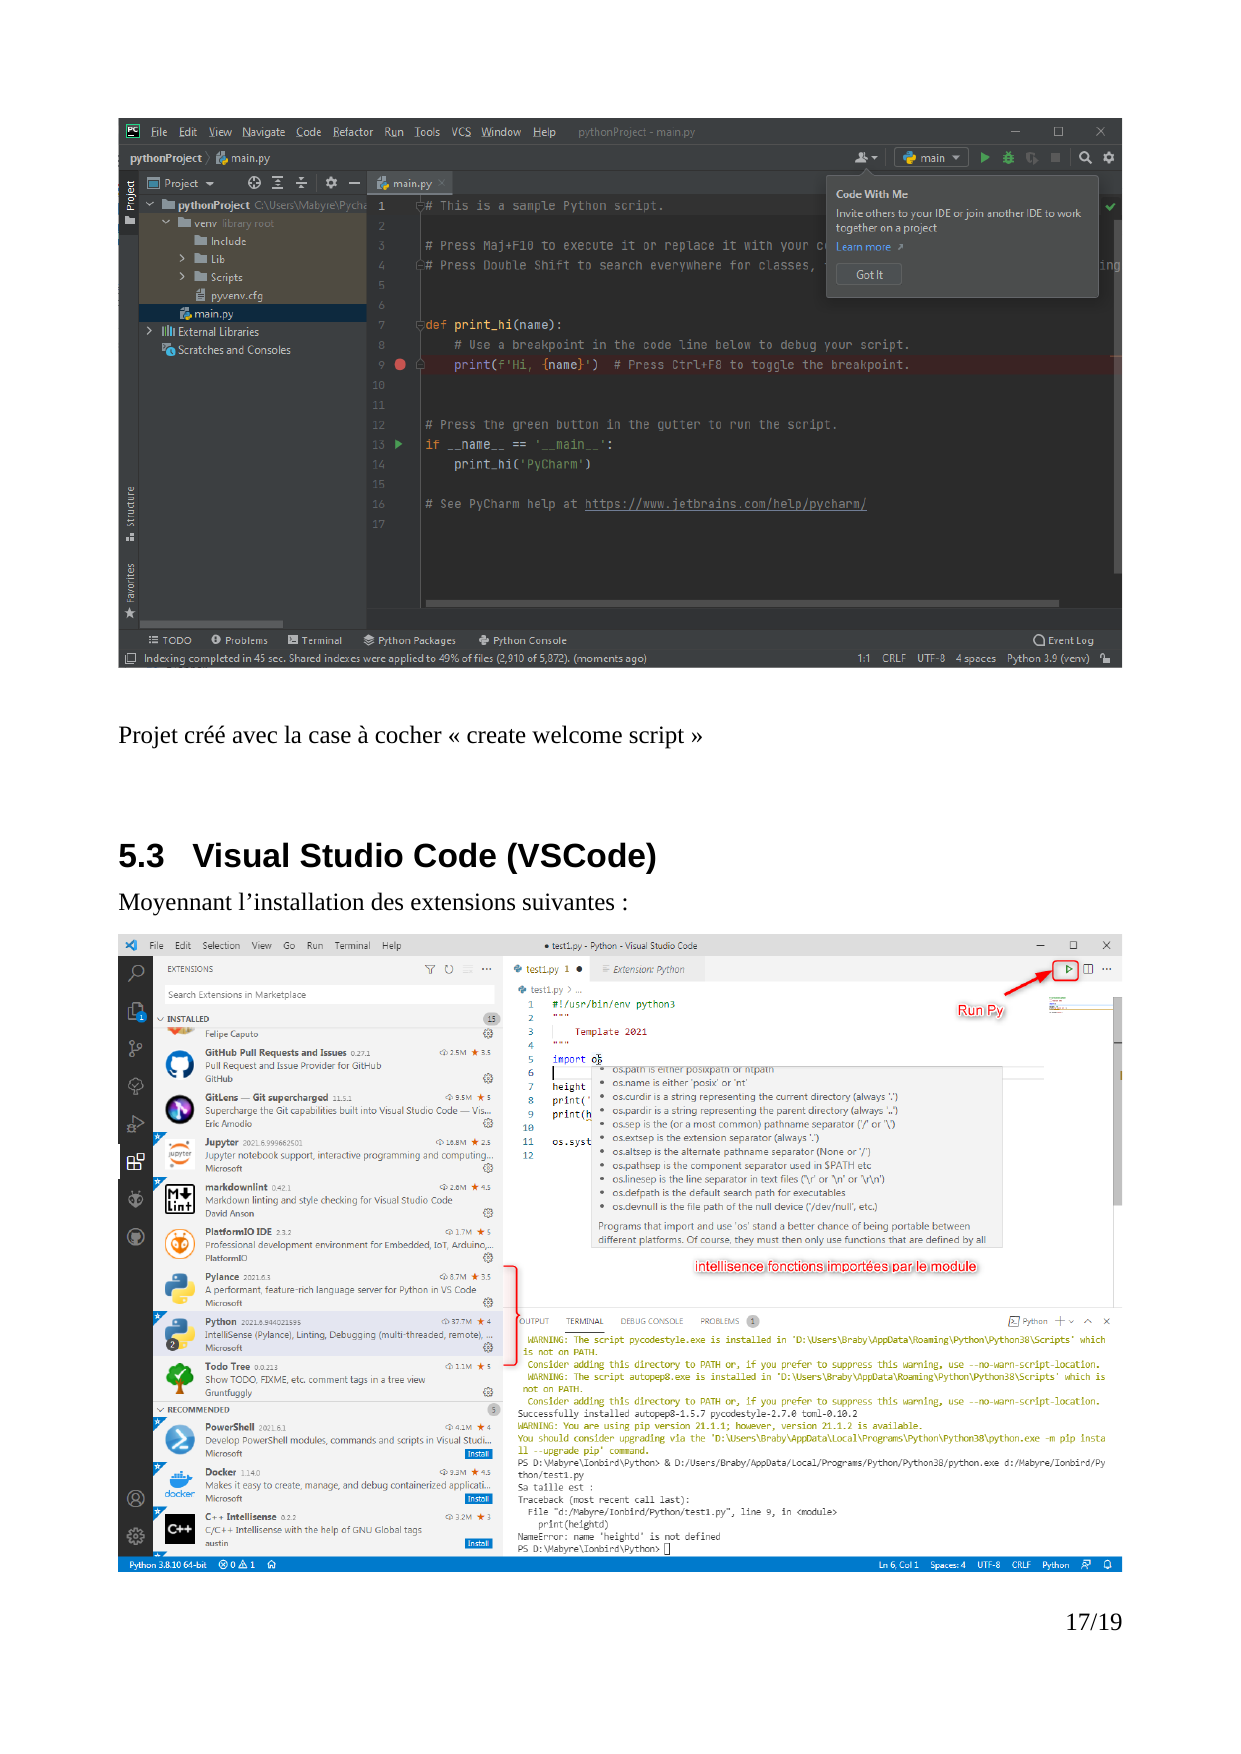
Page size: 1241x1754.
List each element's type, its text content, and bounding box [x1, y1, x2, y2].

picture [118, 934, 1123, 1572]
picture [118, 118, 1123, 668]
subtitle Visual Studio Code (VSCode) [118, 836, 1122, 874]
text Moyennant l’installation des extensions suivantes : [118, 887, 1122, 916]
text Projet créé avec la case à cocher « create welcome script » [118, 720, 1122, 749]
